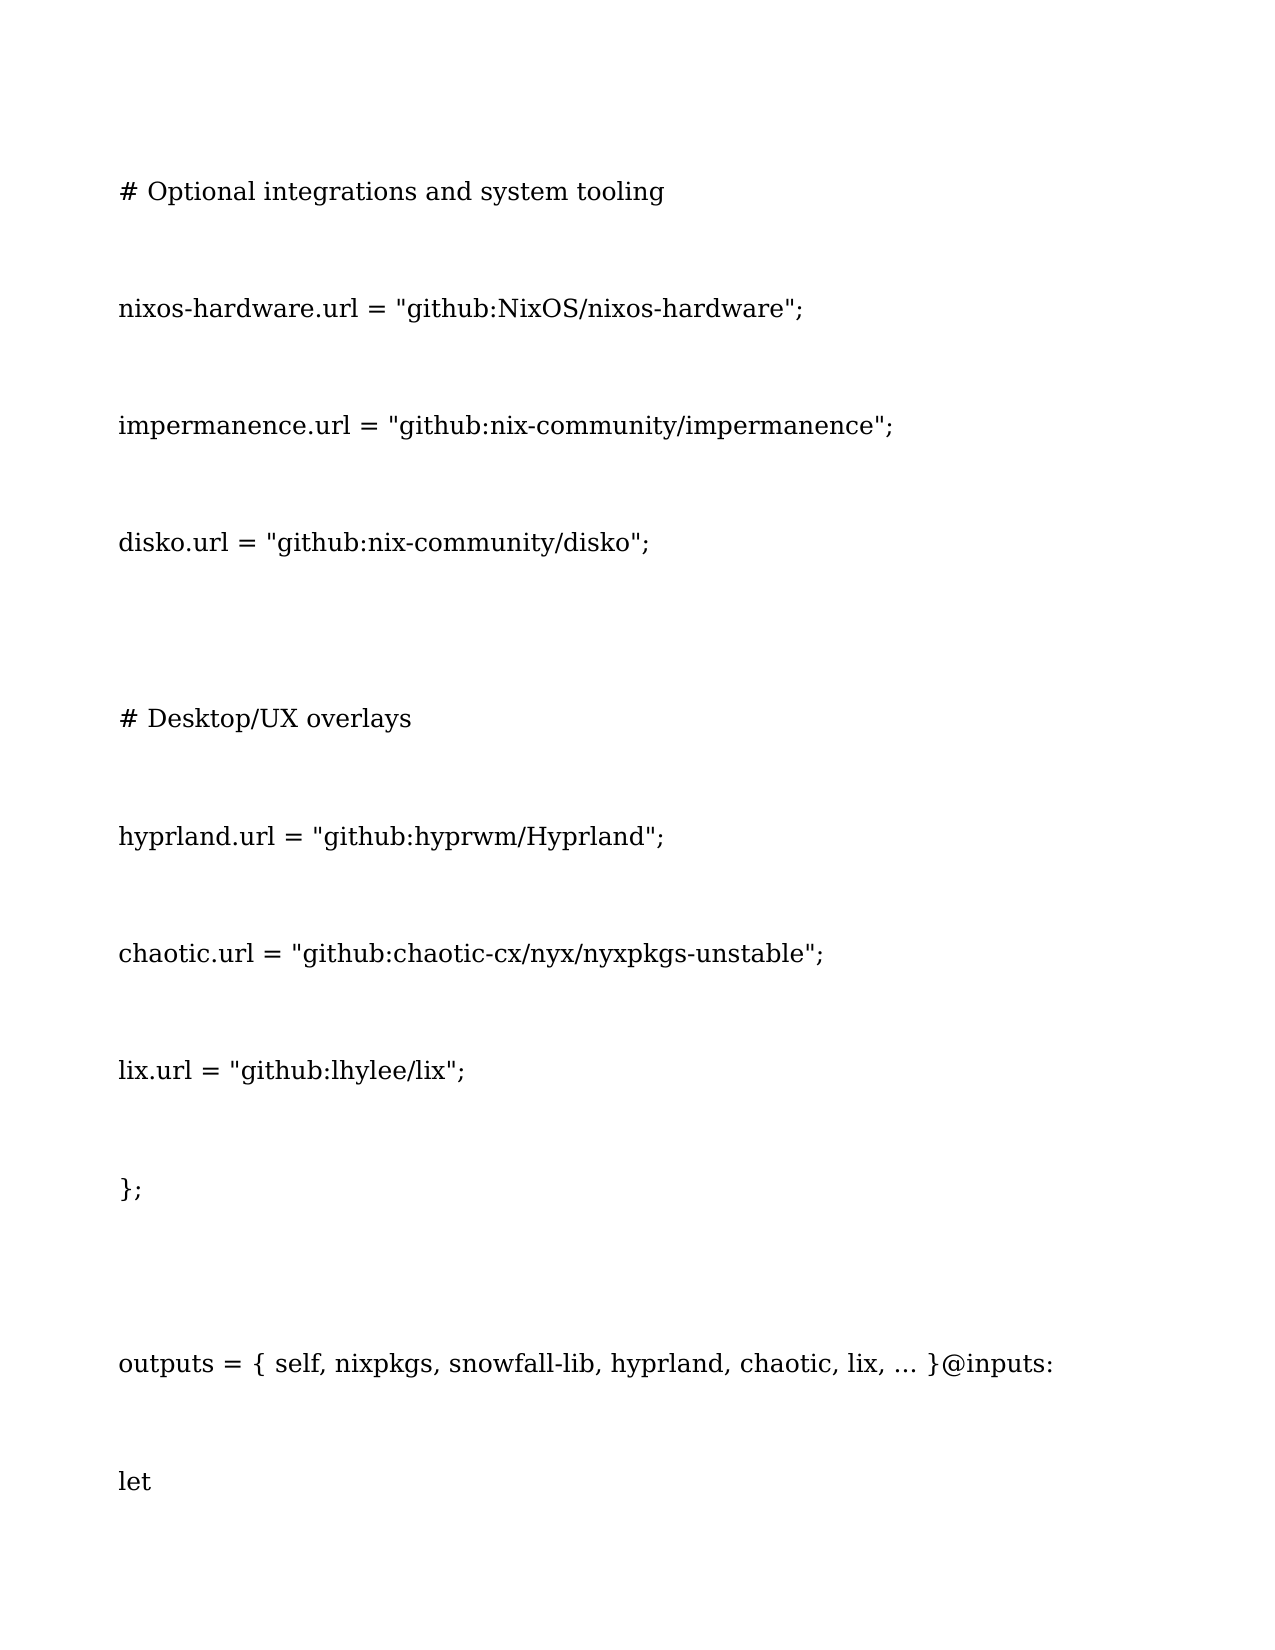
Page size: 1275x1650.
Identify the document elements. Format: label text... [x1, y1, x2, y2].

text hyprland.url = "github:hyprwm/Hyprland"; [118, 822, 1157, 851]
text let [118, 1467, 1157, 1496]
text disko.url = "github:nix-community/disko"; [118, 529, 1157, 558]
text lix.url = "github:lhylee/lix"; [118, 1056, 1157, 1086]
text # Optional integrations and system tooling [118, 177, 1157, 206]
text # Desktop/UX overlays [118, 704, 1157, 734]
text nixos-hardware.url = "github:NixOS/nixos-hardware"; [118, 294, 1157, 323]
text outputs = { self, nixpkgs, snowfall-lib, hyprland, chaotic, lix, ... }@inputs: [118, 1350, 1157, 1379]
text }; [118, 1174, 1157, 1203]
text chaotic.url = "github:chaotic-cx/nyx/nyxpkgs-unstable"; [118, 939, 1157, 968]
text impermanence.url = "github:nix-community/impermanence"; [118, 411, 1157, 441]
